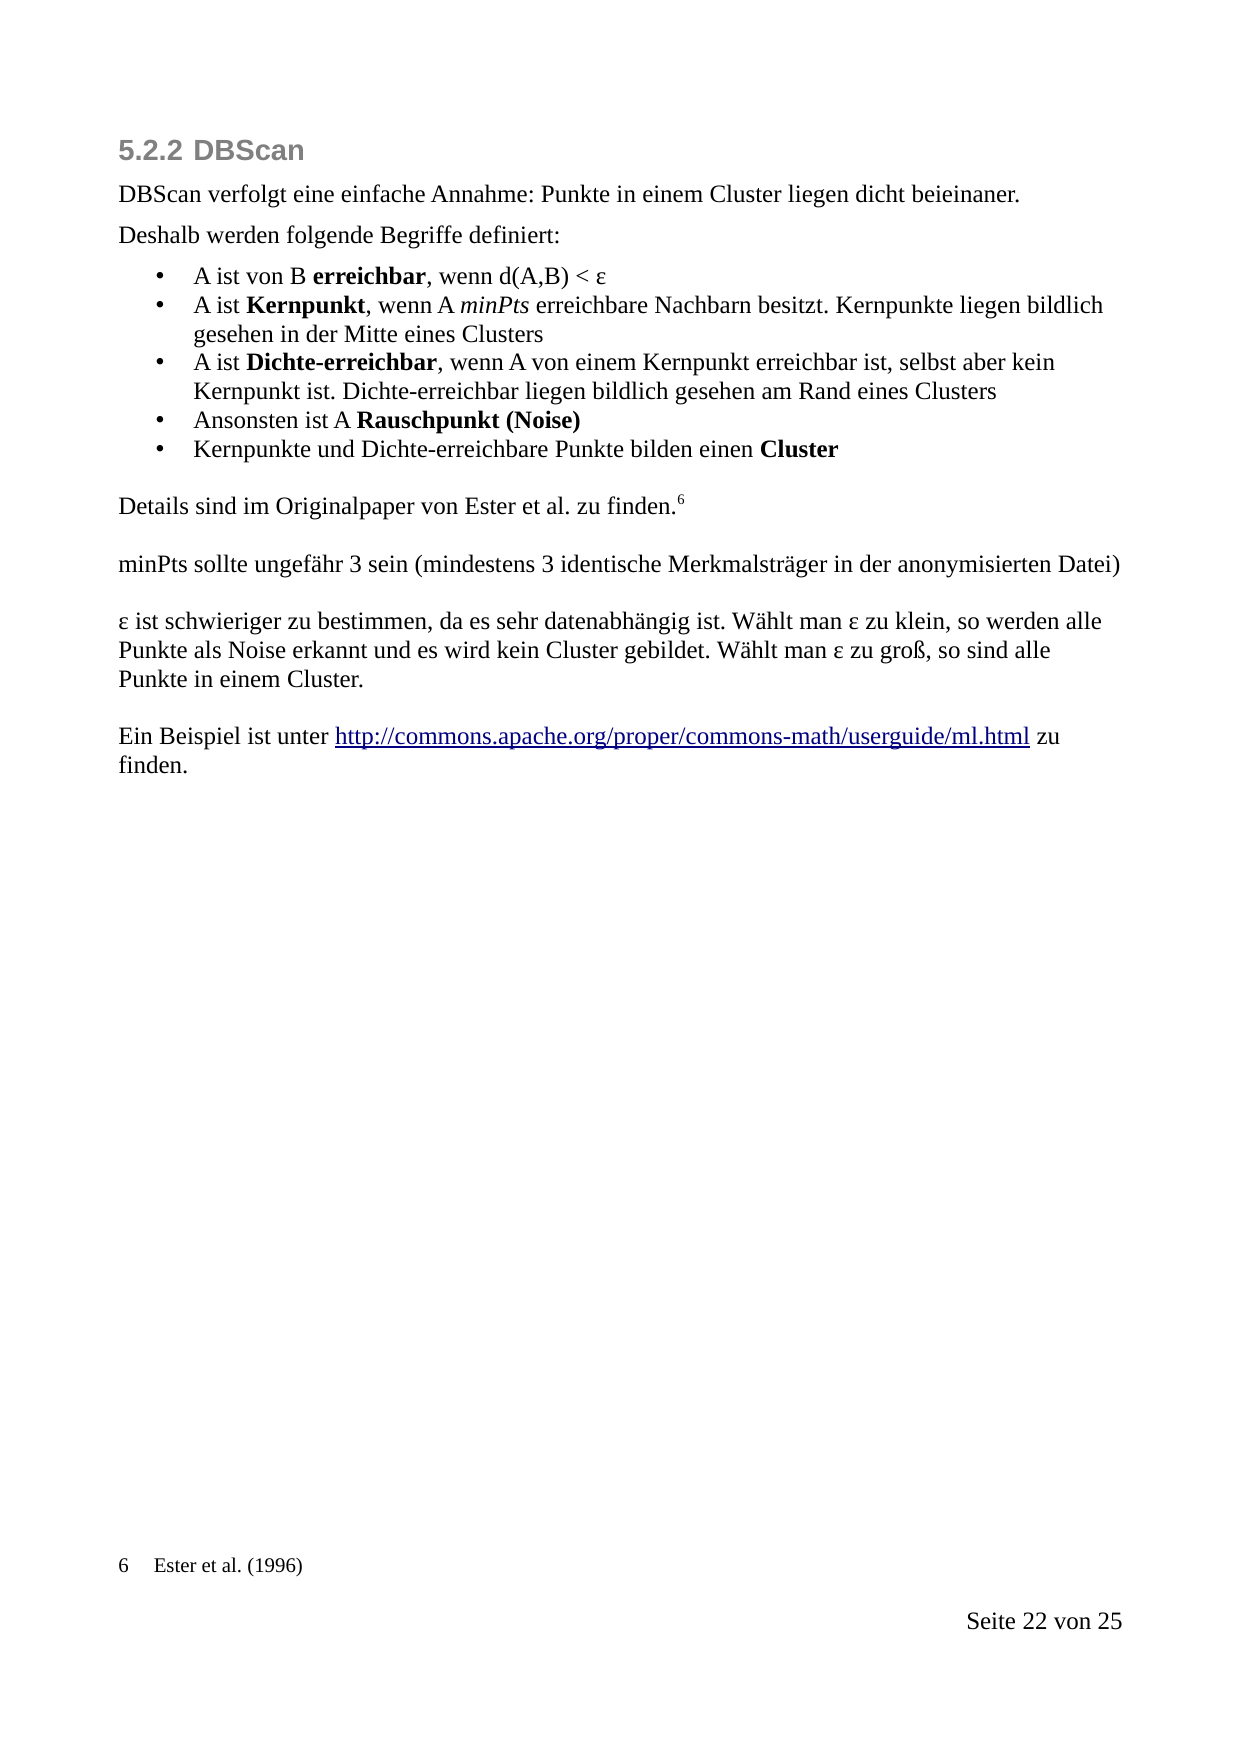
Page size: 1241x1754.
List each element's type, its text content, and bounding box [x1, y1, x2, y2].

text Deshalb werden folgende Begriffe definiert: [118, 220, 1122, 249]
text minPts sollte ungefähr 3 sein (mindestens 3 identische Merkmalsträger in der anonymisierten Datei) [118, 549, 1122, 577]
subtitle DBScan [118, 133, 1122, 166]
text Details sind im Originalpaper von Ester et al. zu finden. [118, 491, 1122, 520]
list A ist von B erreichbar, wenn d(A,B) < ɛ [156, 261, 1122, 290]
list A ist Kernpunkt, wenn A minPts erreichbare Nachbarn besitzt. Kernpunkte liegen bildlich gesehen in der Mitte eines Clusters [156, 290, 1122, 347]
text Ein Beispiel ist unter http://commons.apache.org/proper/commons-math/userguide/ml.html zu finden. [118, 721, 1122, 779]
list A ist Dichte-erreichbar, wenn A von einem Kernpunkt erreichbar ist, selbst aber kein Kernpunkt ist. Dichte-erreichbar liegen bildlich gesehen am Rand eines Clusters [156, 347, 1122, 405]
text DBScan verfolgt eine einfache Annahme: Punkte in einem Cluster liegen dicht beieinaner. [118, 179, 1122, 207]
text ɛ ist schwieriger zu bestimmen, da es sehr datenabhängig ist. Wählt man ɛ zu klein, so werden alle Punkte als Noise erkannt und es wird kein Cluster gebildet. Wählt man ɛ zu groß, so sind alle Punkte in einem Cluster. [118, 606, 1122, 692]
list Ansonsten ist A Rauschpunkt (Noise) [156, 405, 1122, 434]
list Kernpunkte und Dichte-erreichbare Punkte bilden einen Cluster [156, 434, 1122, 462]
text Ester et al. (1996) [118, 1553, 1122, 1577]
